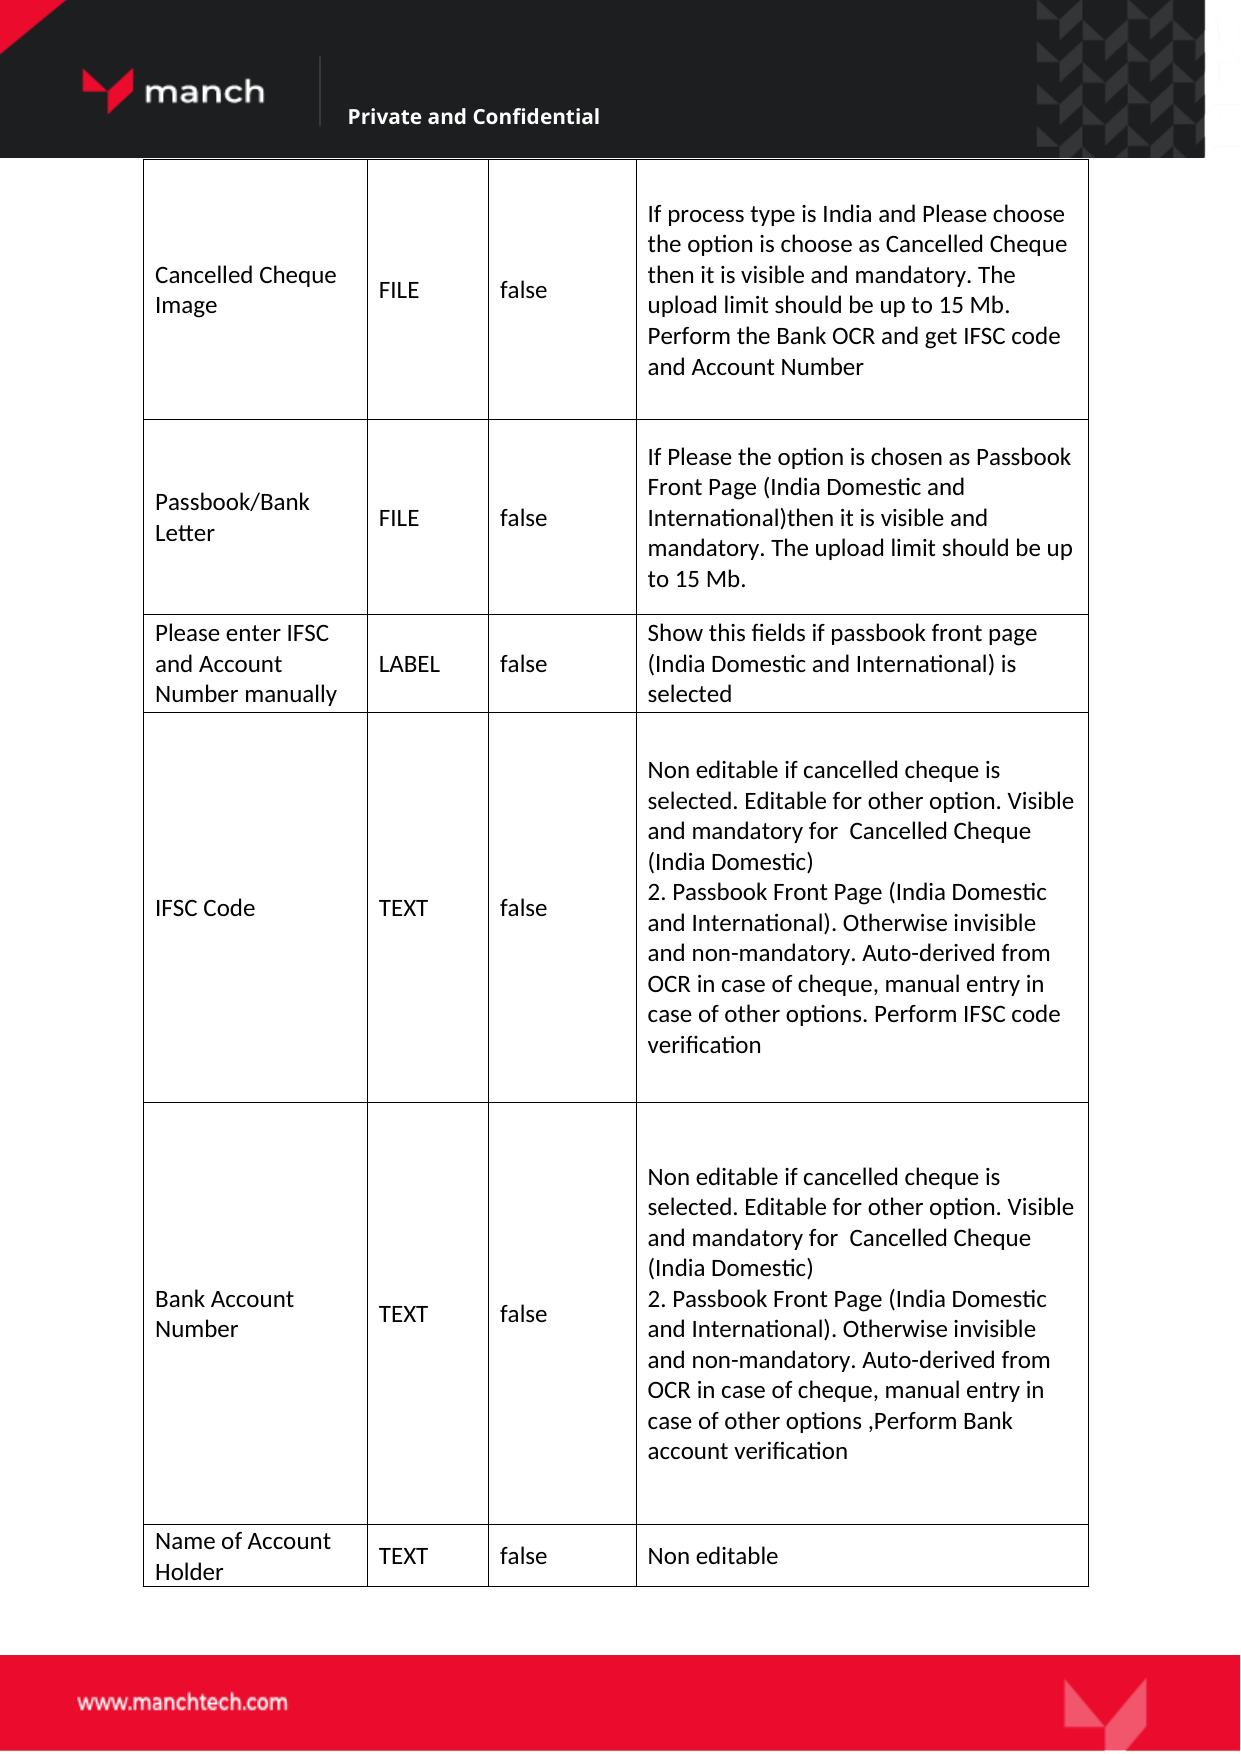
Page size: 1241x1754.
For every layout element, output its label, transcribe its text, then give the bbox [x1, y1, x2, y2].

table_cell Please enter IFSC and Account Number manually [144, 615, 367, 712]
table_cell IFSC Code [144, 713, 367, 1102]
table_cell FILE [368, 160, 488, 419]
table_cell false [489, 713, 636, 1102]
table_cell Non editable [637, 1525, 1088, 1586]
table_cell TEXT [368, 1103, 488, 1524]
table_cell false [489, 1525, 636, 1586]
picture [0, 0, 1241, 158]
table_cell FILE [368, 420, 488, 614]
table_cell false [489, 1103, 636, 1524]
table_cell Non editable if cancelled cheque is selected. Editable for other option. Visible and mandatory for Cancelled Cheque (India Domestic) 2. Passbook Front Page (India Domestic and International). Otherwise invisible and non-mandatory. Auto-derived from OCR in case of cheque, manual entry in case of other options ,Perform Bank account verification [637, 1103, 1088, 1524]
table_cell Bank Account Number [144, 1103, 367, 1524]
table_cell LABEL [368, 615, 488, 712]
picture [0, 1655, 1241, 1754]
table_cell Name of Account Holder [144, 1525, 367, 1586]
table_cell Cancelled Cheque Image [144, 160, 367, 419]
table_cell If Please the option is chosen as Passbook Front Page (India Domestic and International)then it is visible and mandatory. The upload limit should be up to 15 Mb. [637, 420, 1088, 614]
table_cell false [489, 615, 636, 712]
table_cell Show this fields if passbook front page (India Domestic and International) is selected [637, 615, 1088, 712]
table_cell If process type is India and Please choose the option is choose as Cancelled Cheque then it is visible and mandatory. The upload limit should be up to 15 Mb. Perform the Bank OCR and get IFSC code and Account Number [637, 160, 1088, 419]
table_cell Passbook/Bank Letter [144, 420, 367, 614]
table_cell TEXT [368, 713, 488, 1102]
table_cell TEXT [368, 1525, 488, 1586]
table_cell false [489, 420, 636, 614]
table_cell false [489, 160, 636, 419]
table_cell Non editable if cancelled cheque is selected. Editable for other option. Visible and mandatory for Cancelled Cheque (India Domestic) 2. Passbook Front Page (India Domestic and International). Otherwise invisible and non-mandatory. Auto-derived from OCR in case of cheque, manual entry in case of other options. Perform IFSC code verification [637, 713, 1088, 1102]
